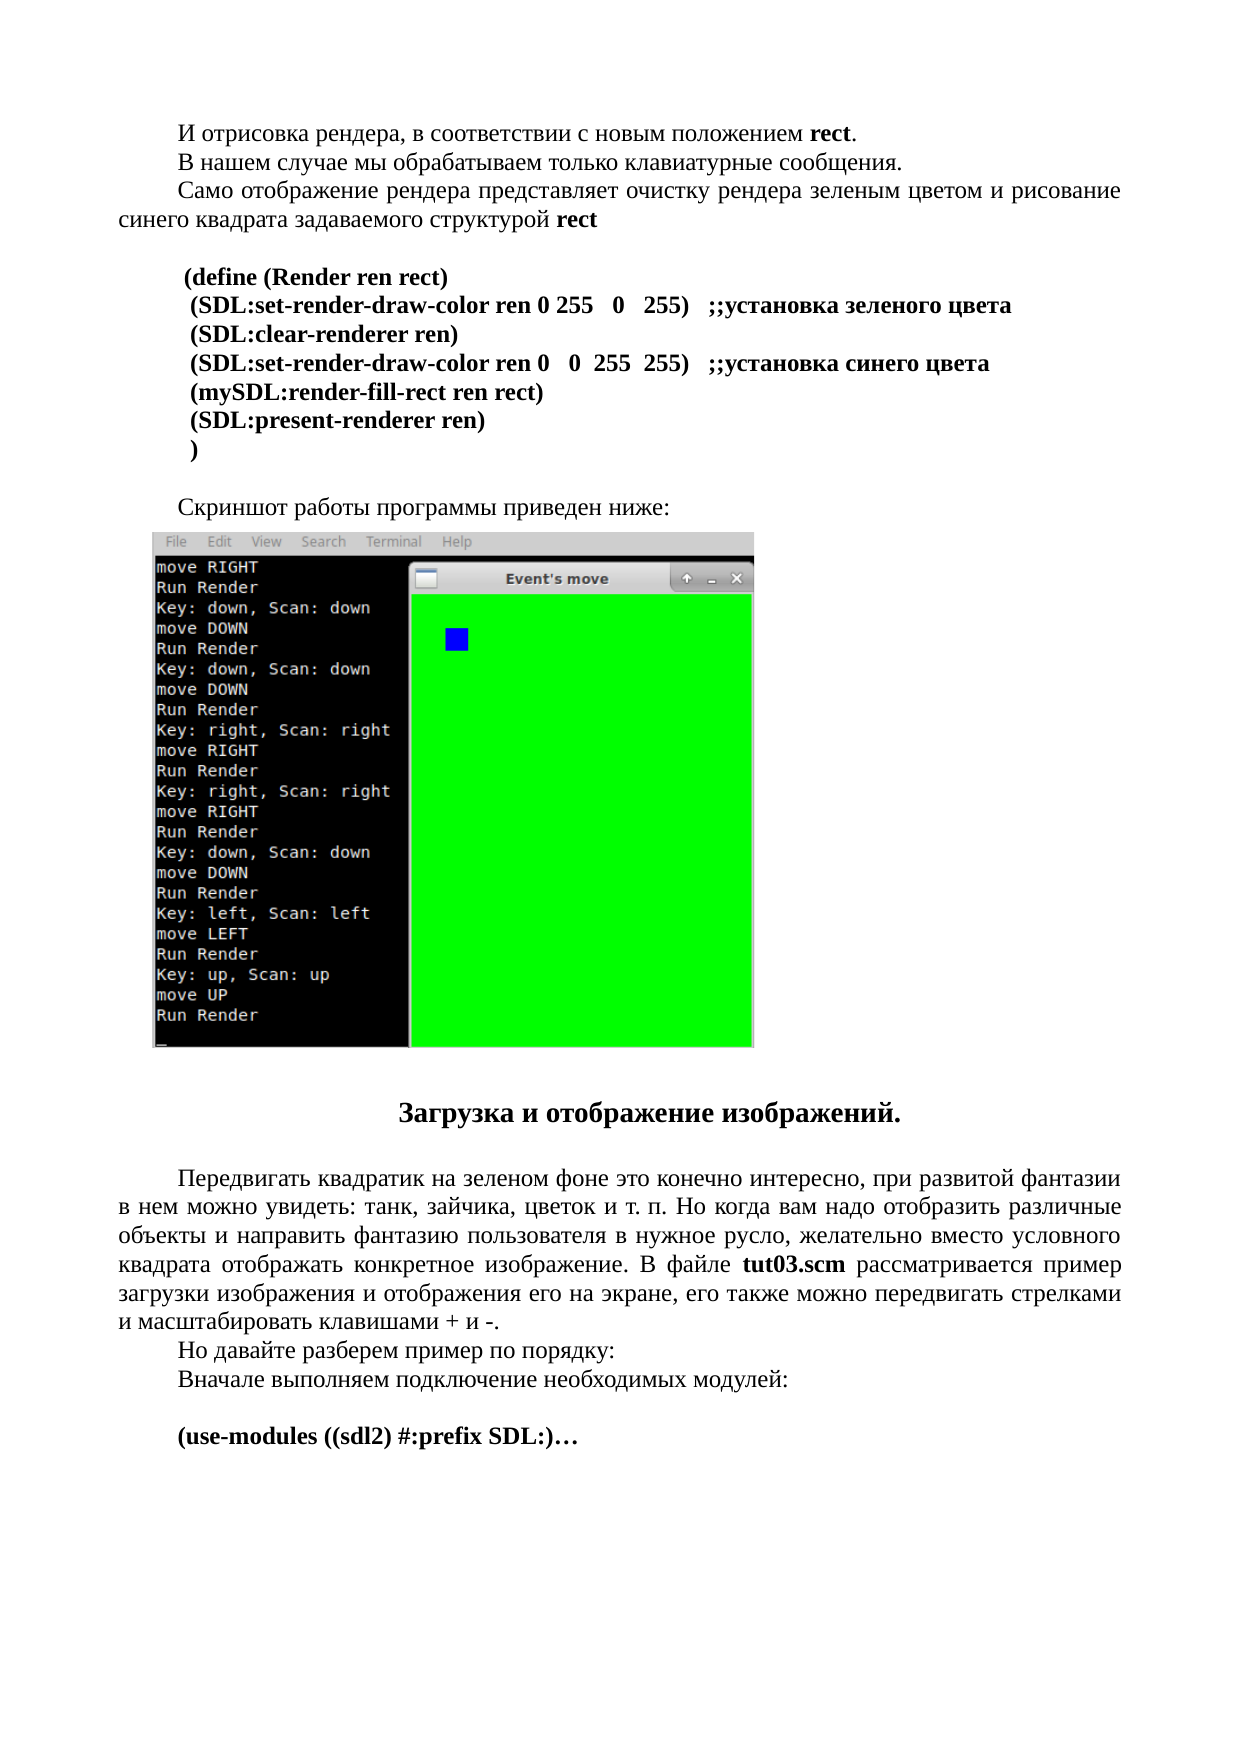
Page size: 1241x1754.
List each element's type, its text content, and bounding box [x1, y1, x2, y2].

text И отрисовка рендера, в соответствии с новым положением rect. [118, 118, 1122, 147]
text (use-modules ((sdl2) #:prefix SDL:)… [118, 1421, 1122, 1450]
picture [152, 532, 755, 1048]
text (mySDL:render-fill-rect ren rect) [118, 377, 1122, 406]
text Вначале выполняем подключение необходимых модулей: [118, 1364, 1122, 1393]
text Загрузка и отображение изображений. [118, 1096, 1122, 1129]
text Передвигать квадратик на зеленом фоне это конечно интересно, при развитой фантазии в нем можно увидеть: танк, зайчика, цветок и т. п. Но когда вам надо отобразить различные объекты и направить фантазию пользователя в нужное русло, желательно вместо условного квадрата отображать конкретное изображение. В файле tut03.scm рассматривается пример загрузки изображения и отображения его на экране, его также можно передвигать стрелками и масштабировать клавишами + и -. [118, 1163, 1122, 1335]
text (SDL:present-renderer ren) [118, 406, 1122, 434]
text Само отображение рендера представляет очистку рендера зеленым цветом и рисование синего квадрата задаваемого структурой rect [118, 176, 1122, 233]
text Скриншот работы программы приведен ниже: [118, 492, 1122, 521]
text (SDL:clear-renderer ren) [118, 319, 1122, 348]
text (define (Render ren rect) [118, 262, 1122, 291]
text Но давайте разберем пример по порядку: [118, 1335, 1122, 1364]
text ) [118, 434, 1122, 463]
text (SDL:set-render-draw-color ren 0 255 0 255) ;;установка зеленого цвета [118, 291, 1122, 319]
text В нашем случае мы обрабатываем только клавиатурные сообщения. [118, 147, 1122, 176]
text (SDL:set-render-draw-color ren 0 0 255 255) ;;установка синего цвета [118, 348, 1122, 377]
